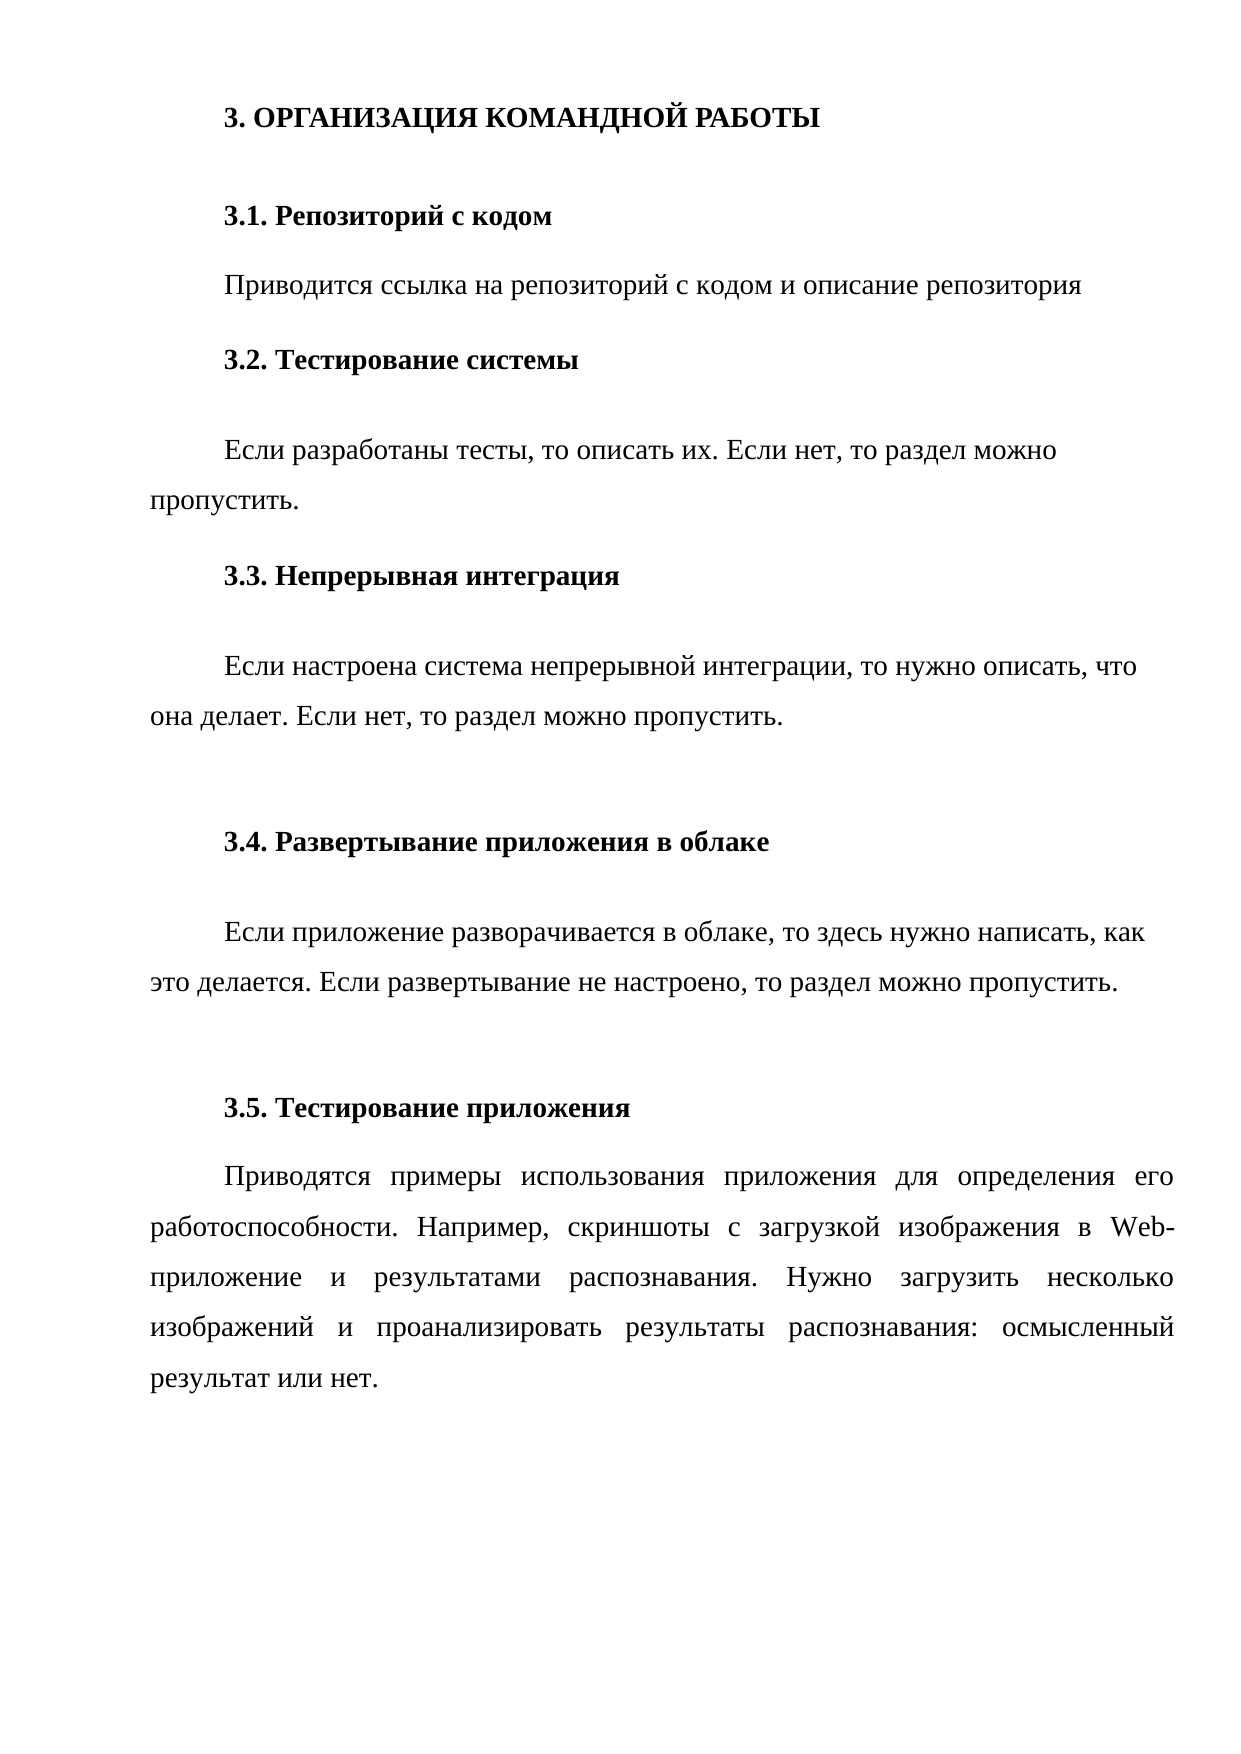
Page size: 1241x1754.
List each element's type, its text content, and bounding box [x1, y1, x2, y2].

text Если разработаны тесты, то описать их. Если нет, то раздел можно пропустить. [150, 432, 1175, 516]
text Приводится ссылка на репозиторий с кодом и описание репозитория [150, 267, 1175, 300]
subtitle 3.4. Развертывание приложения в облаке [150, 824, 1175, 857]
subtitle 3.1. Репозиторий с кодом [150, 198, 1175, 232]
text Если приложение разворачивается в облаке, то здесь нужно написать, как это делается. Если развертывание не настроено, то раздел можно пропустить. [150, 914, 1175, 998]
subtitle 3.3. Непрерывная интеграция [150, 558, 1175, 591]
subtitle 3. ОРГАНИЗАЦИЯ КОМАНДНОЙ РАБОТЫ [150, 100, 1175, 133]
text Приводятся примеры использования приложения для определения его работоспособности. Например, скриншоты с загрузкой изображения в Web-приложение и результатами распознавания. Нужно загрузить несколько изображений и проанализировать результаты распознавания: осмысленный результат или нет. [150, 1158, 1175, 1393]
text Если настроена система непрерывной интеграции, то нужно описать, что она делает. Если нет, то раздел можно пропустить. [150, 648, 1175, 732]
subtitle 3.5. Тестирование приложения [150, 1090, 1175, 1123]
subtitle 3.2. Тестирование системы [150, 342, 1175, 376]
